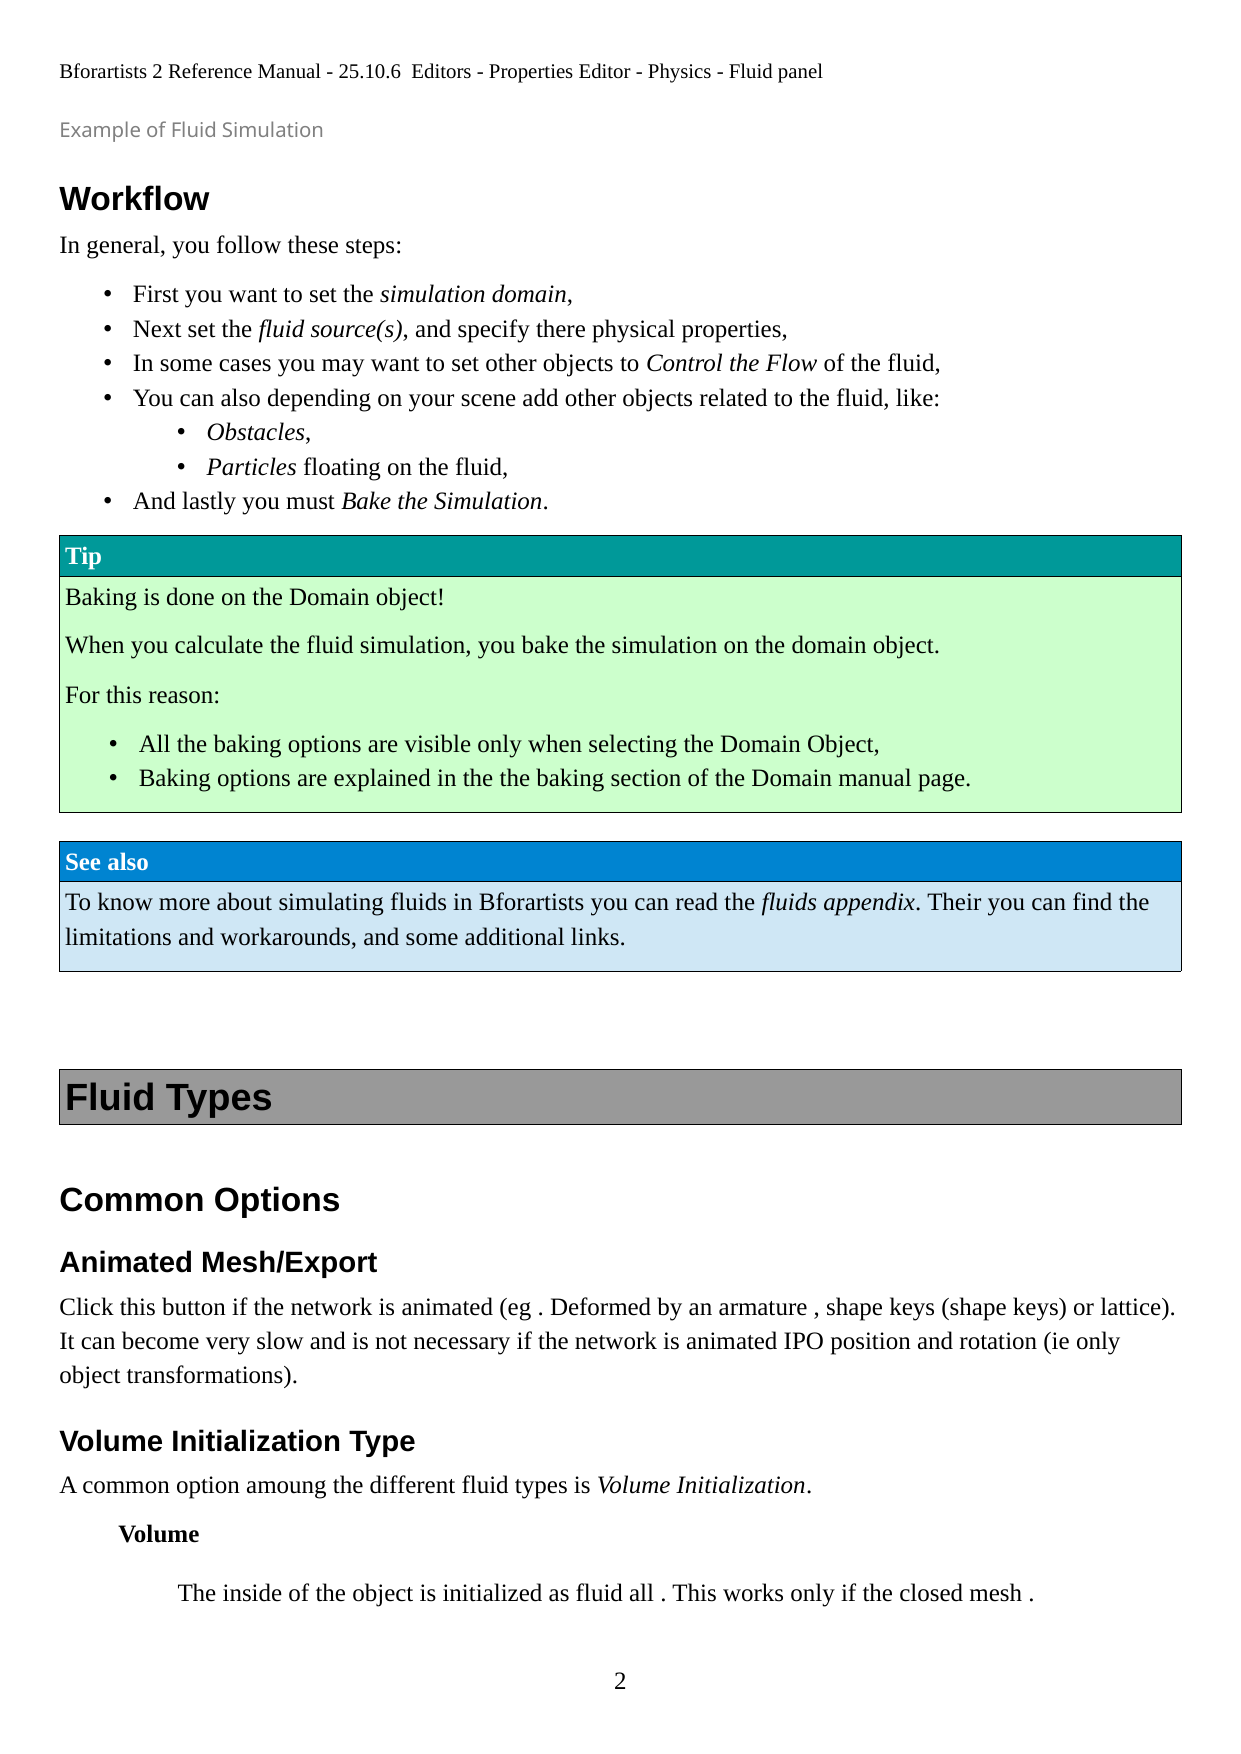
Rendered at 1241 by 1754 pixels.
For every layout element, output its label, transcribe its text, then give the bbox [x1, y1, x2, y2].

subtitle Volume Initialization Type [59, 1424, 1181, 1458]
list Obstacles, [177, 417, 1181, 446]
list Particles floating on the fluid, [177, 452, 1181, 481]
text In general, you follow these steps: [59, 230, 1181, 259]
table_header Fluid Types [60, 1070, 1181, 1124]
subtitle Workflow [59, 179, 1181, 218]
table_header Tip [60, 536, 1181, 576]
list And lastly you must Bake the Simulation. [103, 486, 1181, 515]
subtitle Animated Mesh/Export [59, 1245, 1181, 1279]
list Next set the fluid source(s), and specify there physical properties, [103, 314, 1181, 343]
list In some cases you may want to set other objects to Control the Flow of the fluid, [103, 348, 1181, 377]
table_cell Baking is done on the Domain object! When you calculate the fluid simulation, you bake the simulation on the domain object. For this reason: All the baking options are visible only when selecting the Domain Object, Baking options are explained in the the baking section of the Domain manual page. [60, 577, 1181, 812]
text Click this button if the network is animated (eg . Deformed by an armature , shape keys (shape keys) or lattice). It can become very slow and is not necessary if the network is animated IPO position and rotation (ie only object transformations). [59, 1292, 1181, 1389]
list The inside of the object is initialized as fluid all . This works only if the closed mesh . [177, 1578, 1122, 1607]
table_cell To know more about simulating fluids in Bforartists you can read the fluids appendix. Their you can find the limitations and workarounds, and some additional links. [60, 882, 1181, 971]
table_header See also [60, 842, 1181, 881]
subtitle Common Options [59, 1180, 1181, 1218]
text A common option amoung the different fluid types is Volume Initialization. [59, 1471, 1181, 1499]
list First you want to set the simulation domain, [103, 279, 1181, 308]
text Example of Fluid Simulation [59, 113, 1181, 144]
subtitle Volume [118, 1519, 1122, 1548]
list You can also depending on your scene add other objects related to the fluid, like: [103, 383, 1181, 412]
